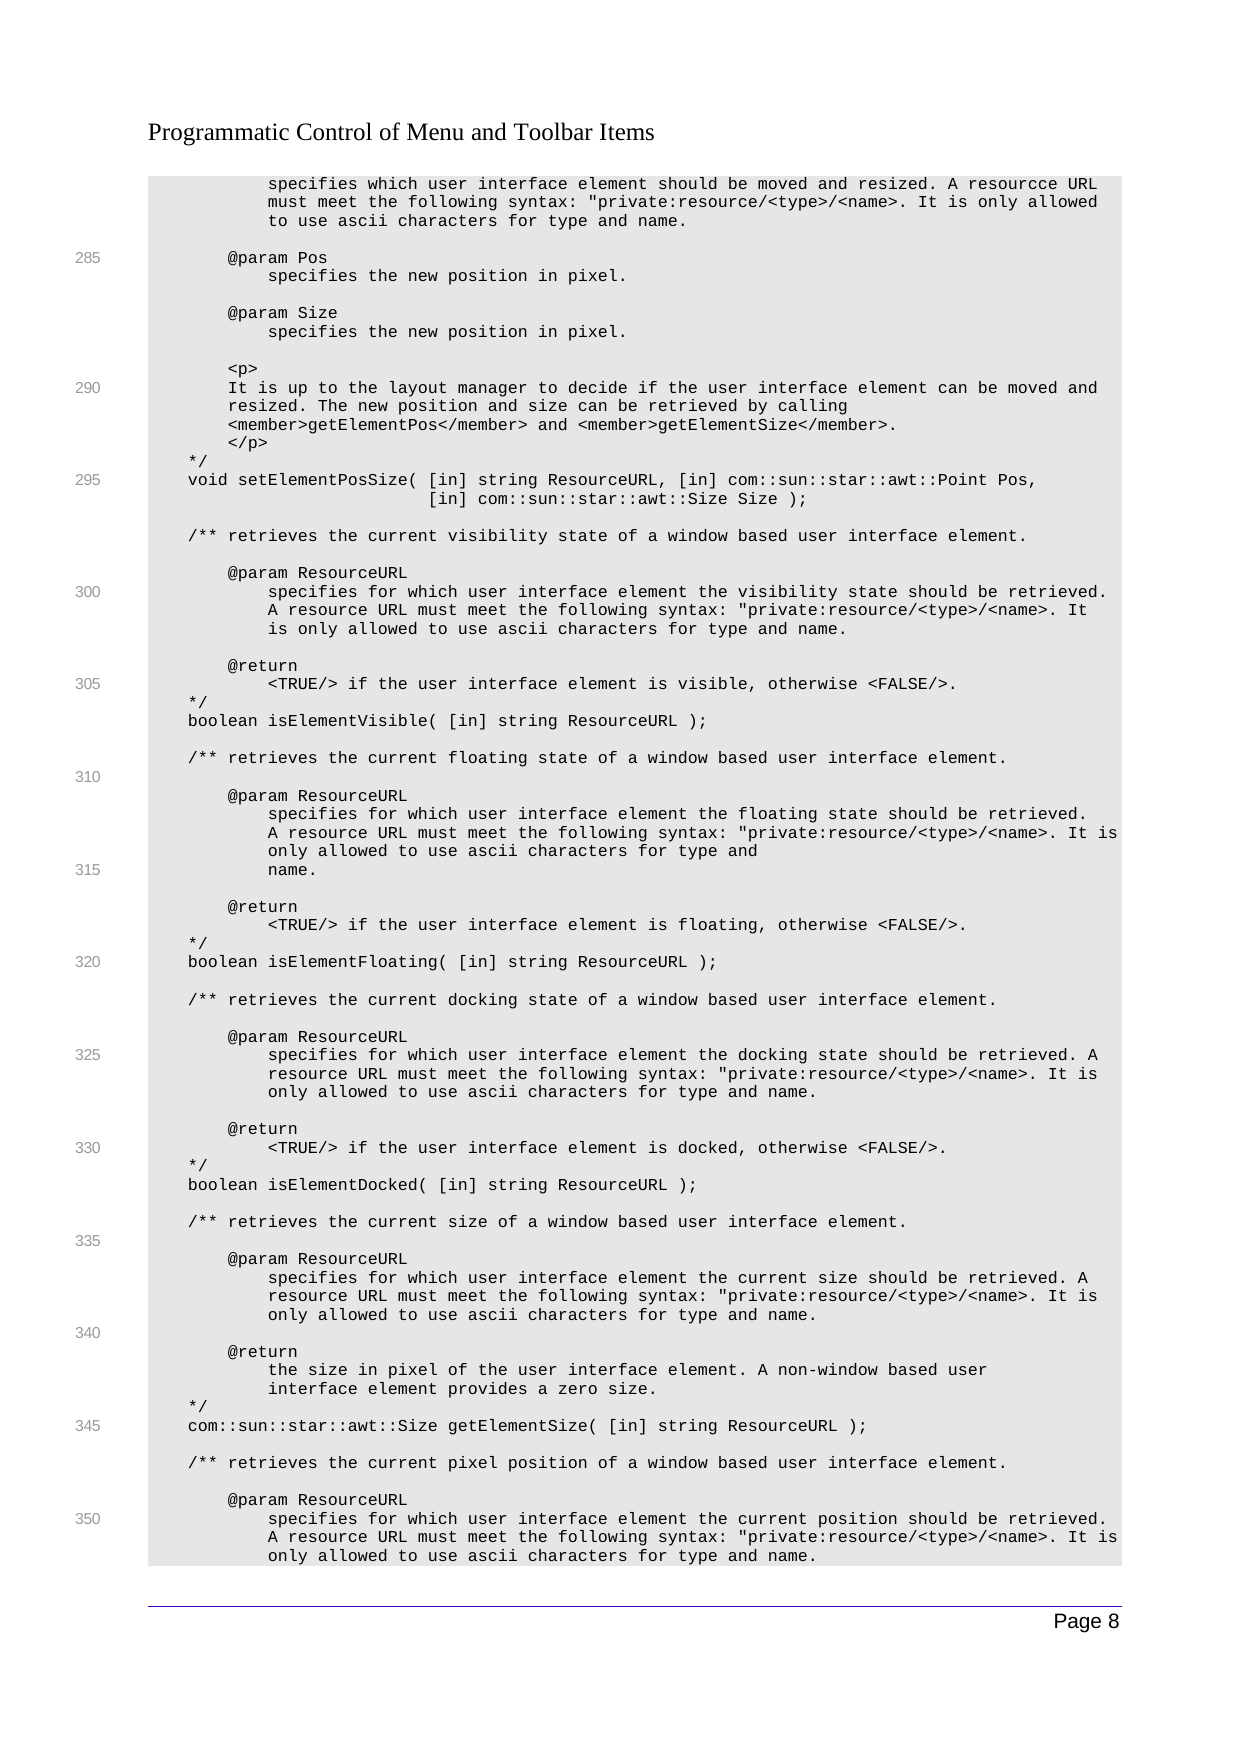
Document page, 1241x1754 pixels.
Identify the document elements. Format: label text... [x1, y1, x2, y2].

text boolean isElementDocked( [in] string ResourceURL ); [148, 1177, 1122, 1195]
text @return [148, 1344, 1122, 1362]
text resource URL must meet the following syntax: "private:resource/<type>/<name>. It is [148, 1066, 1122, 1084]
text @param ResourceURL [148, 1028, 1122, 1047]
text only allowed to use ascii characters for type and name. [148, 1548, 1122, 1566]
text @param ResourceURL [148, 1251, 1122, 1269]
text interface element provides a zero size. [148, 1381, 1122, 1399]
text to use ascii characters for type and name. [148, 213, 1122, 231]
text only allowed to use ascii characters for type and [148, 843, 1122, 862]
text A resource URL must meet the following syntax: "private:resource/<type>/<name>. It is [148, 824, 1122, 843]
text A resource URL must meet the following syntax: "private:resource/<type>/<name>. It [148, 602, 1122, 621]
text specifies for which user interface element the floating state should be retrieved. [148, 806, 1122, 824]
text <p> [148, 361, 1122, 379]
text <member>getElementPos</member> and <member>getElementSize</member>. [148, 417, 1122, 435]
text only allowed to use ascii characters for type and name. [148, 1084, 1122, 1103]
text resized. The new position and size can be retrieved by calling [148, 398, 1122, 417]
text specifies for which user interface element the visibility state should be retrieved. [148, 583, 1122, 602]
text /** retrieves the current pixel position of a window based user interface element. [148, 1455, 1122, 1473]
text </p> [148, 435, 1122, 454]
text specifies which user interface element should be moved and resized. A resourcce URL [148, 176, 1122, 194]
text specifies for which user interface element the current position should be retrieved. [148, 1511, 1122, 1529]
text /** retrieves the current floating state of a window based user interface element. [148, 750, 1122, 769]
text specifies the new position in pixel. [148, 324, 1122, 342]
text specifies for which user interface element the docking state should be retrieved. A [148, 1047, 1122, 1066]
text /** retrieves the current visibility state of a window based user interface element. [148, 528, 1122, 546]
text specifies for which user interface element the current size should be retrieved. A [148, 1269, 1122, 1288]
text */ [148, 695, 1122, 713]
text [in] com::sun::star::awt::Size Size ); [148, 491, 1122, 509]
text @param Size [148, 305, 1122, 324]
text void setElementPosSize( [in] string ResourceURL, [in] com::sun::star::awt::Point Pos, [148, 472, 1122, 491]
text @param ResourceURL [148, 1492, 1122, 1511]
text the size in pixel of the user interface element. A non-window based user [148, 1362, 1122, 1381]
text /** retrieves the current docking state of a window based user interface element. [148, 991, 1122, 1010]
text must meet the following syntax: "private:resource/<type>/<name>. It is only allowed [148, 194, 1122, 213]
text @param ResourceURL [148, 787, 1122, 806]
text */ [148, 1158, 1122, 1177]
text only allowed to use ascii characters for type and name. [148, 1307, 1122, 1325]
text resource URL must meet the following syntax: "private:resource/<type>/<name>. It is [148, 1288, 1122, 1307]
text <TRUE/> if the user interface element is floating, otherwise <FALSE/>. [148, 917, 1122, 936]
text name. [148, 862, 1122, 880]
text com::sun::star::awt::Size getElementSize( [in] string ResourceURL ); [148, 1418, 1122, 1436]
text specifies the new position in pixel. [148, 268, 1122, 287]
text */ [148, 936, 1122, 954]
text @param ResourceURL [148, 565, 1122, 583]
text @return [148, 899, 1122, 917]
text */ [148, 1399, 1122, 1418]
text */ [148, 454, 1122, 472]
text is only allowed to use ascii characters for type and name. [148, 621, 1122, 639]
text boolean isElementVisible( [in] string ResourceURL ); [148, 713, 1122, 732]
text A resource URL must meet the following syntax: "private:resource/<type>/<name>. It is [148, 1529, 1122, 1548]
text /** retrieves the current size of a window based user interface element. [148, 1214, 1122, 1232]
text @return [148, 1121, 1122, 1140]
text @param Pos [148, 250, 1122, 268]
text boolean isElementFloating( [in] string ResourceURL ); [148, 954, 1122, 973]
text <TRUE/> if the user interface element is visible, otherwise <FALSE/>. [148, 676, 1122, 695]
text It is up to the layout manager to decide if the user interface element can be moved and [148, 379, 1122, 398]
text @return [148, 658, 1122, 676]
text <TRUE/> if the user interface element is docked, otherwise <FALSE/>. [148, 1140, 1122, 1158]
